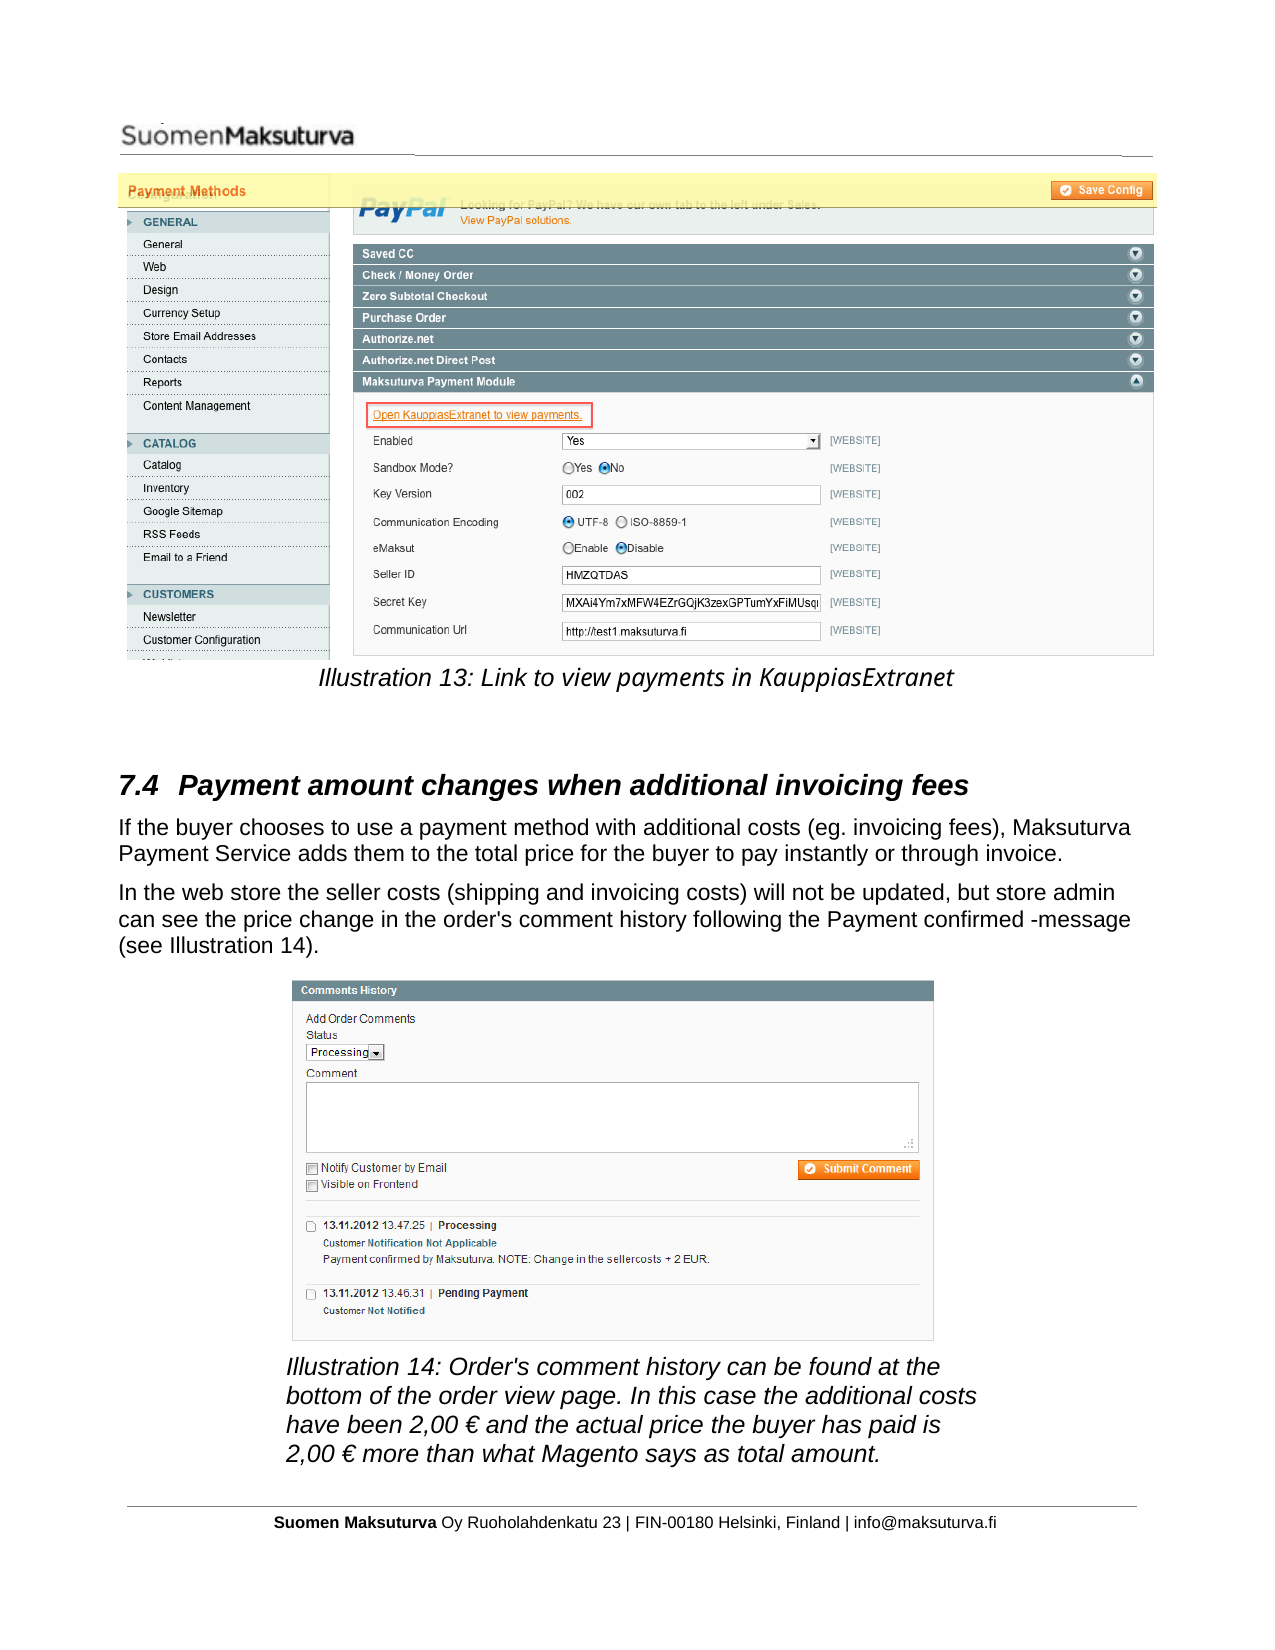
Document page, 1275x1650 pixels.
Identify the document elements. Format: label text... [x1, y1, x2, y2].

picture [285, 970, 940, 1353]
text In the web store the seller costs (shipping and invoicing costs) will not be updated, but store admin can see the price change in the order's comment history following the Payment confirmed -message (see Illustration 14). [118, 879, 1157, 958]
text Illustration 13: Link to view payments in KauppiasExtranet [118, 660, 1157, 694]
picture [118, 173, 1157, 660]
text Illustration 14: Order's comment history can be found at the bottom of the order view page. In this case the additional costs have been 2,00 € and the actual price the buyer has paid is 2,00 € more than what Magento says as total amount. [286, 983, 989, 1467]
text If the buyer chooses to use a payment method with additional costs (eg. invoicing fees), Maksuturva Payment Service adds them to the total price for the buyer to pay instantly or through invoice. [118, 814, 1157, 867]
subtitle Payment amount changes when additional invoicing fees [118, 768, 1157, 801]
picture [120, 124, 358, 147]
